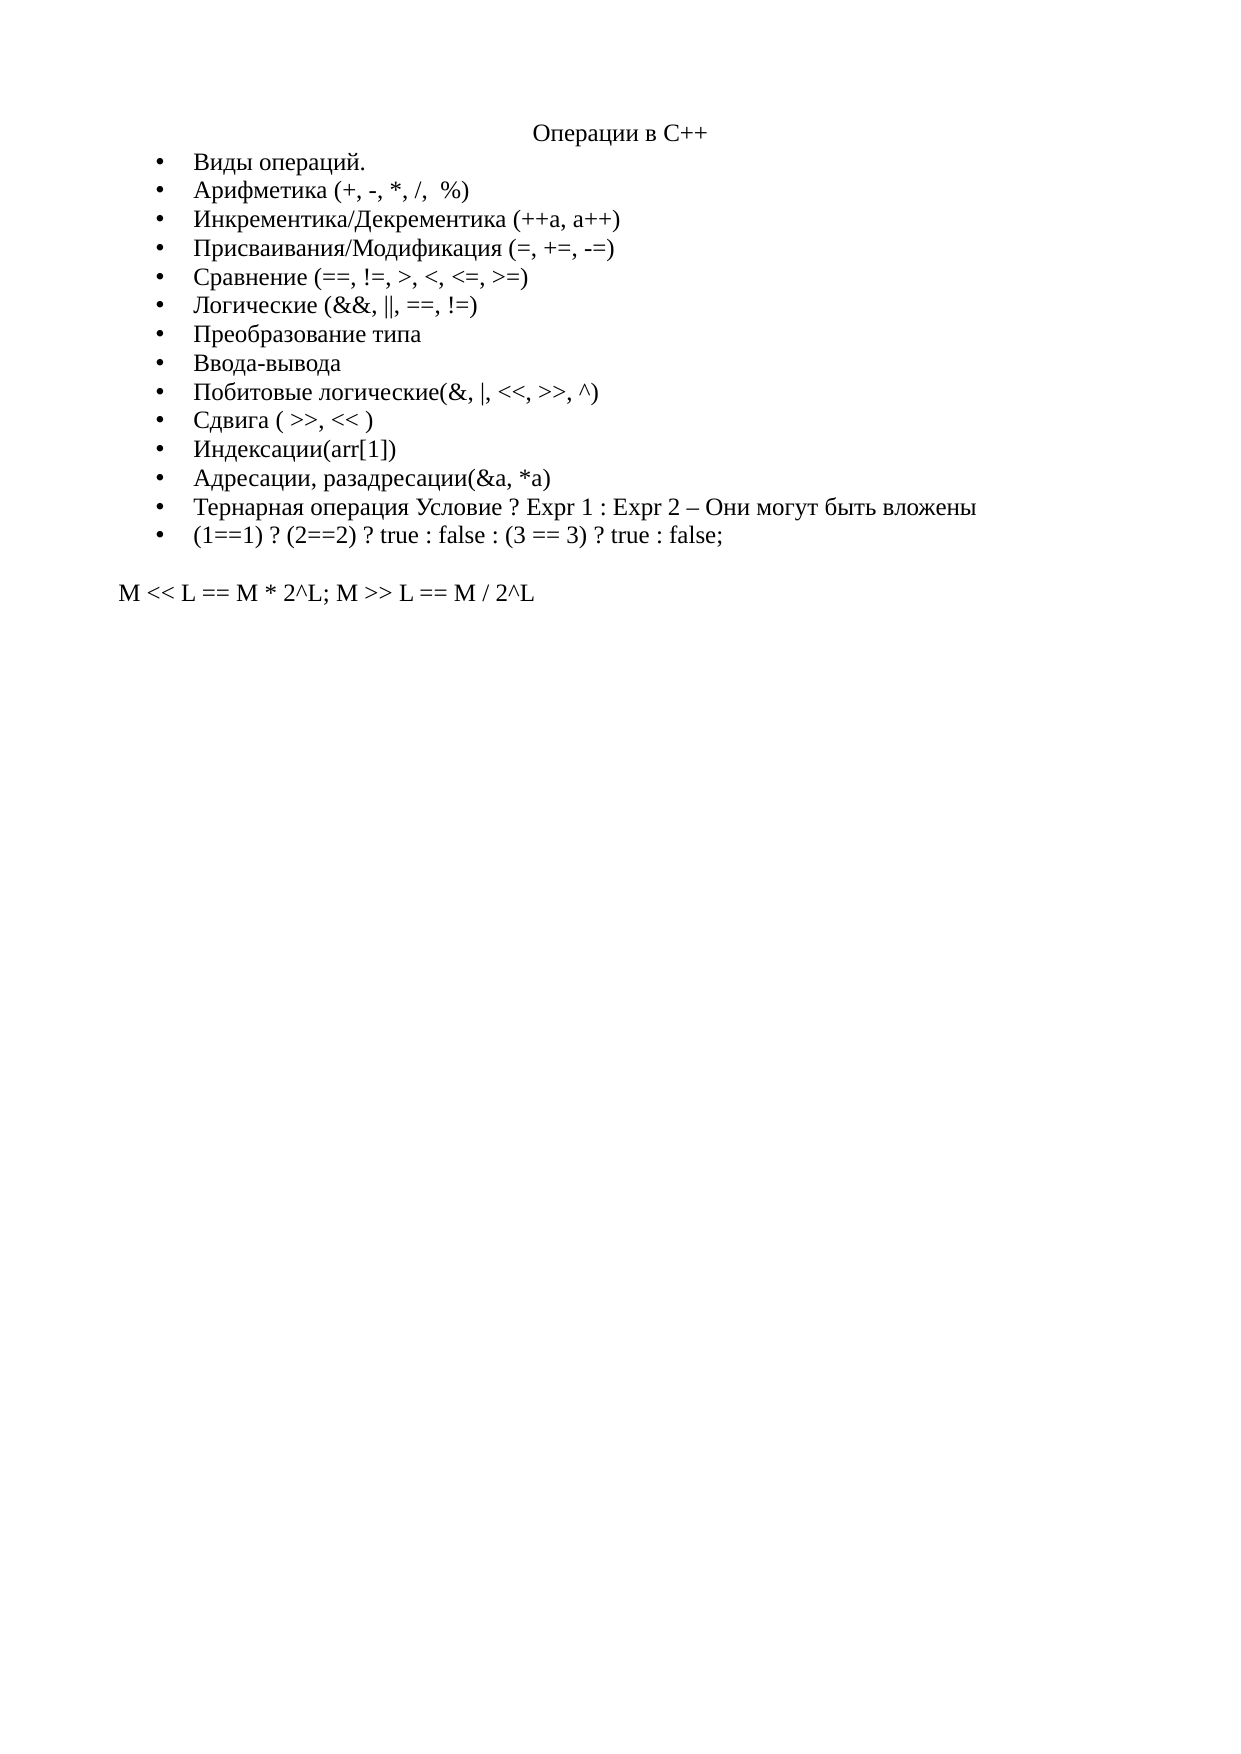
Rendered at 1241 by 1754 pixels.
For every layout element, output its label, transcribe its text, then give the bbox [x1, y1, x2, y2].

list (1==1) ? (2==2) ? true : false : (3 == 3) ? true : false; [156, 521, 1122, 549]
list Арифметика (+, -, *, /, %) [156, 176, 1122, 204]
list Преобразование типа [156, 319, 1122, 348]
list Ввода-вывода [156, 348, 1122, 377]
list Тернарная операция Условие ? Expr 1 : Expr 2 – Они могут быть вложены [156, 492, 1122, 521]
list Индексации(arr[1]) [156, 434, 1122, 463]
list Побитовые логические(&, |, <<, >>, ^) [156, 377, 1122, 406]
list Адресации, разадресации(&a, *a) [156, 463, 1122, 492]
list Сдвига ( >>, << ) [156, 406, 1122, 434]
list Инкрементика/Декрементика (++a, a++) [156, 204, 1122, 233]
list Сравнение (==, !=, >, <, <=, >=) [156, 262, 1122, 291]
text Операции в C++ [118, 118, 1122, 147]
list Присваивания/Модификация (=, +=, -=) [156, 233, 1122, 262]
list Виды операций. [156, 147, 1122, 176]
list Логические (&&, ||, ==, !=) [156, 291, 1122, 319]
text M << L == M * 2^L; M >> L == M / 2^L [118, 578, 1122, 607]
